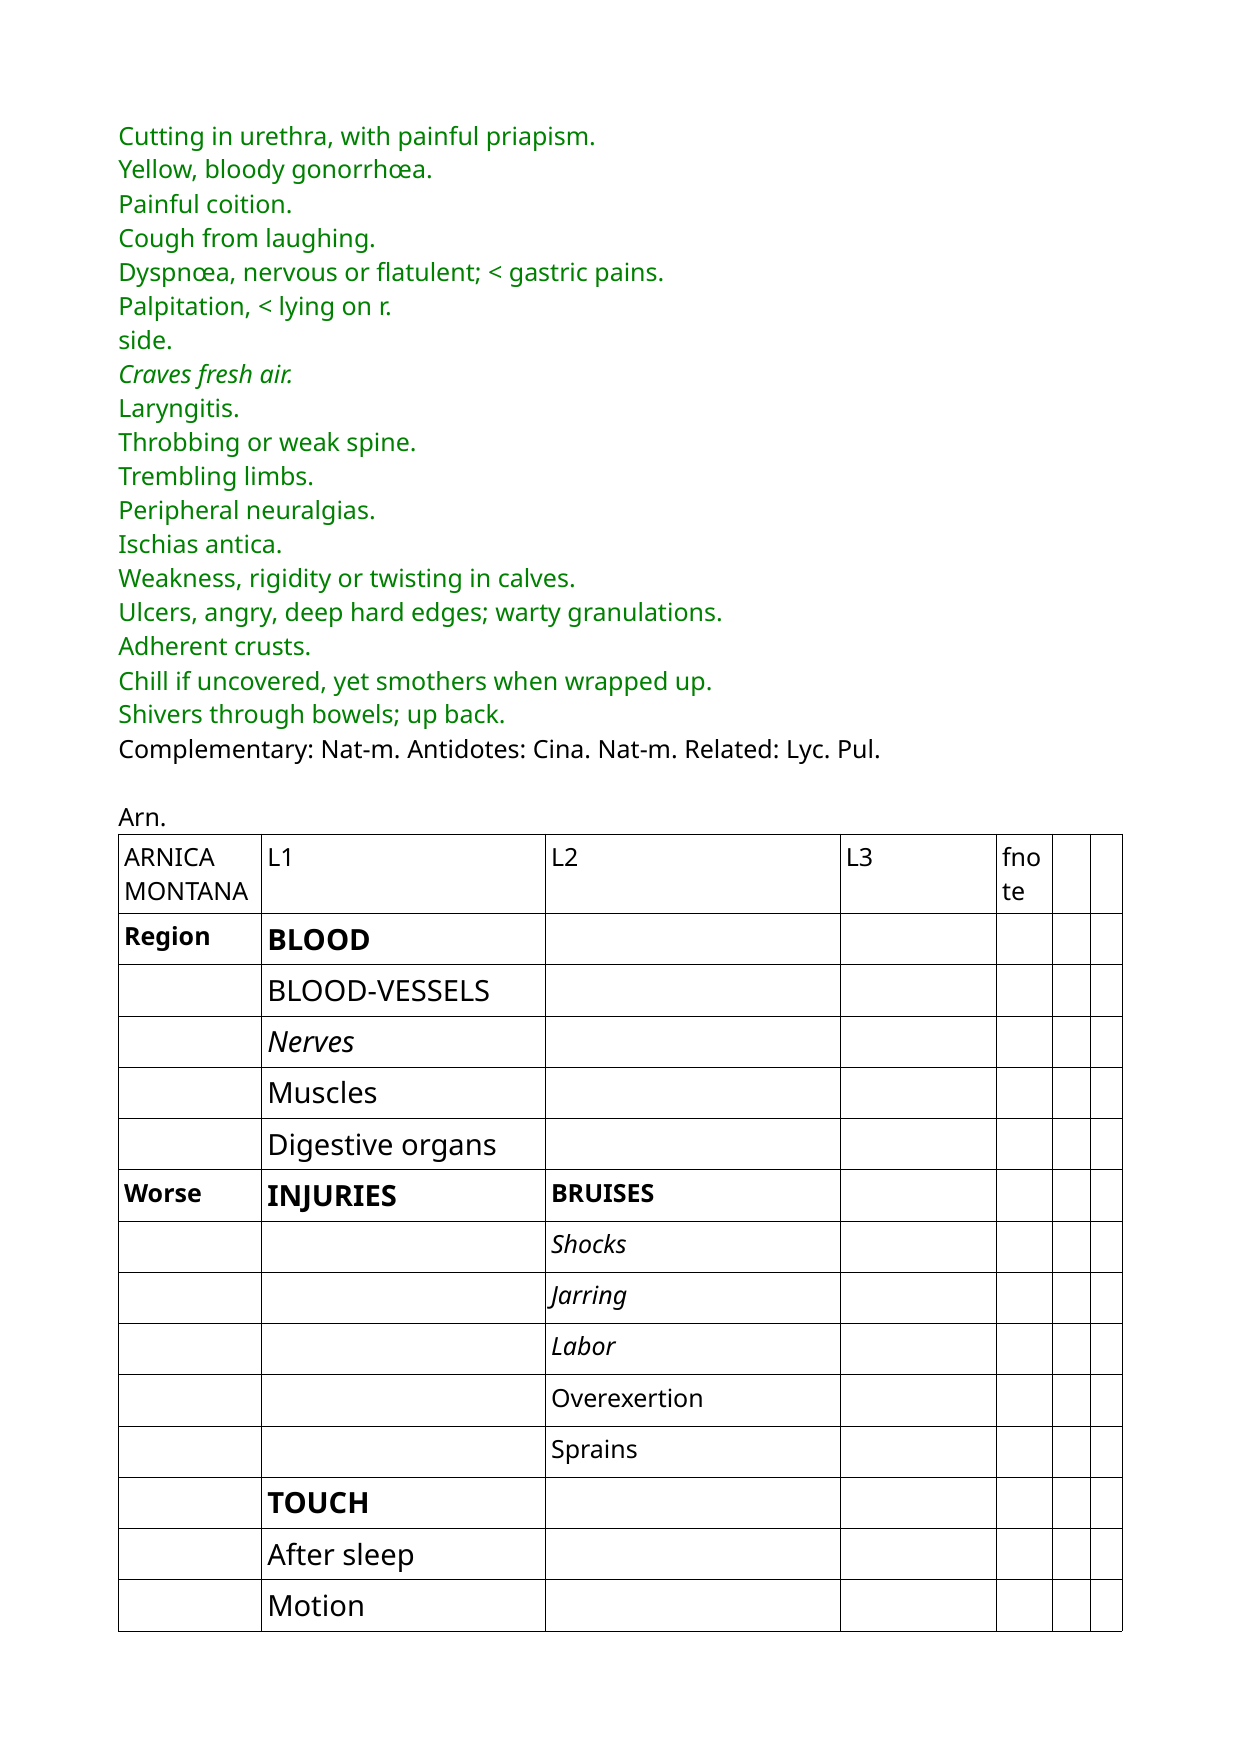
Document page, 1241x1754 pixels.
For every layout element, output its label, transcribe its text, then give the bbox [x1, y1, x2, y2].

table_cell [1091, 1017, 1122, 1067]
table_cell [262, 1324, 545, 1374]
table_cell [1091, 914, 1122, 964]
table_cell INJURIES [262, 1170, 545, 1221]
table_cell [546, 914, 840, 964]
table_cell [841, 1170, 996, 1221]
text Dyspnœa, nervous or flatulent; < gastric pains. [118, 254, 1122, 288]
text Cutting in urethra, with painful priapism. [118, 118, 1122, 152]
table_cell [1091, 1170, 1122, 1221]
table_cell [262, 1427, 545, 1477]
table_cell [1053, 1529, 1090, 1579]
table_cell Digestive organs [262, 1119, 545, 1169]
text Trembling limbs. [118, 459, 1122, 493]
table_cell [841, 1324, 996, 1374]
table_cell [1091, 1222, 1122, 1272]
table_cell TOUCH [262, 1478, 545, 1528]
table_cell BLOOD [262, 914, 545, 964]
table_cell [1053, 1068, 1090, 1118]
table_cell [1053, 1375, 1090, 1426]
table_cell [1053, 914, 1090, 964]
table_header L2 [546, 835, 840, 913]
table_cell [1053, 965, 1090, 1016]
table_cell [119, 965, 261, 1016]
table_cell Sprains [546, 1427, 840, 1477]
table_cell [119, 1427, 261, 1477]
table_cell [841, 914, 996, 964]
table_cell [1091, 1478, 1122, 1528]
table_cell [841, 1017, 996, 1067]
table_cell [119, 1273, 261, 1323]
text Peripheral neuralgias. [118, 493, 1122, 527]
table_cell [1053, 1324, 1090, 1374]
table_cell [997, 1273, 1052, 1323]
table_cell [841, 1427, 996, 1477]
table_cell Region [119, 914, 261, 964]
table_cell [997, 965, 1052, 1016]
table_cell Worse [119, 1170, 261, 1221]
table_cell [841, 1375, 996, 1426]
table_cell Labor [546, 1324, 840, 1374]
table_cell [841, 965, 996, 1016]
table_cell Nerves [262, 1017, 545, 1067]
table_cell [1091, 1427, 1122, 1477]
table_cell [1091, 1273, 1122, 1323]
text Adherent crusts. [118, 629, 1122, 663]
table_cell [262, 1273, 545, 1323]
table_cell [1053, 1427, 1090, 1477]
table_cell [997, 1324, 1052, 1374]
text Throbbing or weak spine. [118, 425, 1122, 459]
table_cell BRUISES [546, 1170, 840, 1221]
text Yellow, bloody gonorrhœa. [118, 152, 1122, 186]
table_cell Motion [262, 1580, 545, 1631]
table_cell [1053, 1170, 1090, 1221]
table_cell [119, 1478, 261, 1528]
table_cell [997, 1222, 1052, 1272]
table_header L3 [841, 835, 996, 913]
table_cell [546, 1529, 840, 1579]
table_cell Muscles [262, 1068, 545, 1118]
text Craves fresh air. [118, 357, 1122, 391]
table_header [1091, 835, 1122, 913]
table_header L1 [262, 835, 545, 913]
table_cell [841, 1478, 996, 1528]
text Palpitation, < lying on r. [118, 288, 1122, 322]
table_cell [119, 1068, 261, 1118]
table_cell [119, 1529, 261, 1579]
text Shivers through bowels; up back. [118, 697, 1122, 731]
table_header fnote [997, 835, 1052, 913]
table_cell [546, 1017, 840, 1067]
text Cough from laughing. [118, 220, 1122, 254]
table_cell [546, 1478, 840, 1528]
table_cell [997, 914, 1052, 964]
table_cell [997, 1427, 1052, 1477]
table_cell BLOOD-VESSELS [262, 965, 545, 1016]
table_cell [119, 1017, 261, 1067]
table_cell Shocks [546, 1222, 840, 1272]
table_cell [997, 1119, 1052, 1169]
text Laryngitis. [118, 391, 1122, 425]
table_cell [262, 1222, 545, 1272]
text Arn. [118, 799, 1122, 833]
table_cell [841, 1068, 996, 1118]
table_cell [1053, 1222, 1090, 1272]
table_cell [1091, 965, 1122, 1016]
table_cell [119, 1375, 261, 1426]
table_cell [1091, 1324, 1122, 1374]
table_cell [262, 1375, 545, 1426]
text Chill if uncovered, yet smothers when wrapped up. [118, 663, 1122, 697]
table_cell [1091, 1529, 1122, 1579]
table_cell [997, 1375, 1052, 1426]
table_cell [841, 1580, 996, 1631]
table_cell [1053, 1273, 1090, 1323]
table_cell [841, 1273, 996, 1323]
table_cell [1053, 1580, 1090, 1631]
table_cell [119, 1119, 261, 1169]
text Ischias antica. [118, 527, 1122, 561]
table_cell [841, 1529, 996, 1579]
table_cell [546, 965, 840, 1016]
table_cell [1053, 1478, 1090, 1528]
text Complementary: Nat-m. Antidotes: Cina. Nat-m. Related: Lyc. Pul. [118, 731, 1122, 765]
table_cell [1091, 1119, 1122, 1169]
table_cell [841, 1222, 996, 1272]
text Weakness, rigidity or twisting in calves. [118, 561, 1122, 595]
table_header [1053, 835, 1090, 913]
table_cell [1053, 1119, 1090, 1169]
table_cell [1053, 1017, 1090, 1067]
table_cell [119, 1222, 261, 1272]
table_cell [997, 1529, 1052, 1579]
table_cell [997, 1478, 1052, 1528]
table_cell [546, 1119, 840, 1169]
table_header ARNICA MONTANA [119, 835, 261, 913]
table_cell [1091, 1580, 1122, 1631]
table_cell [1091, 1375, 1122, 1426]
table_cell [997, 1017, 1052, 1067]
table_cell Jarring [546, 1273, 840, 1323]
table_cell [119, 1580, 261, 1631]
table_cell [997, 1068, 1052, 1118]
table_cell [1091, 1068, 1122, 1118]
table_cell Overexertion [546, 1375, 840, 1426]
text side. [118, 322, 1122, 357]
table_cell [546, 1580, 840, 1631]
text Ulcers, angry, deep hard edges; warty granulations. [118, 595, 1122, 629]
table_cell [546, 1068, 840, 1118]
table_cell [997, 1580, 1052, 1631]
text Painful coition. [118, 186, 1122, 220]
table_cell After sleep [262, 1529, 545, 1579]
table_cell [841, 1119, 996, 1169]
table_cell [119, 1324, 261, 1374]
table_cell [997, 1170, 1052, 1221]
